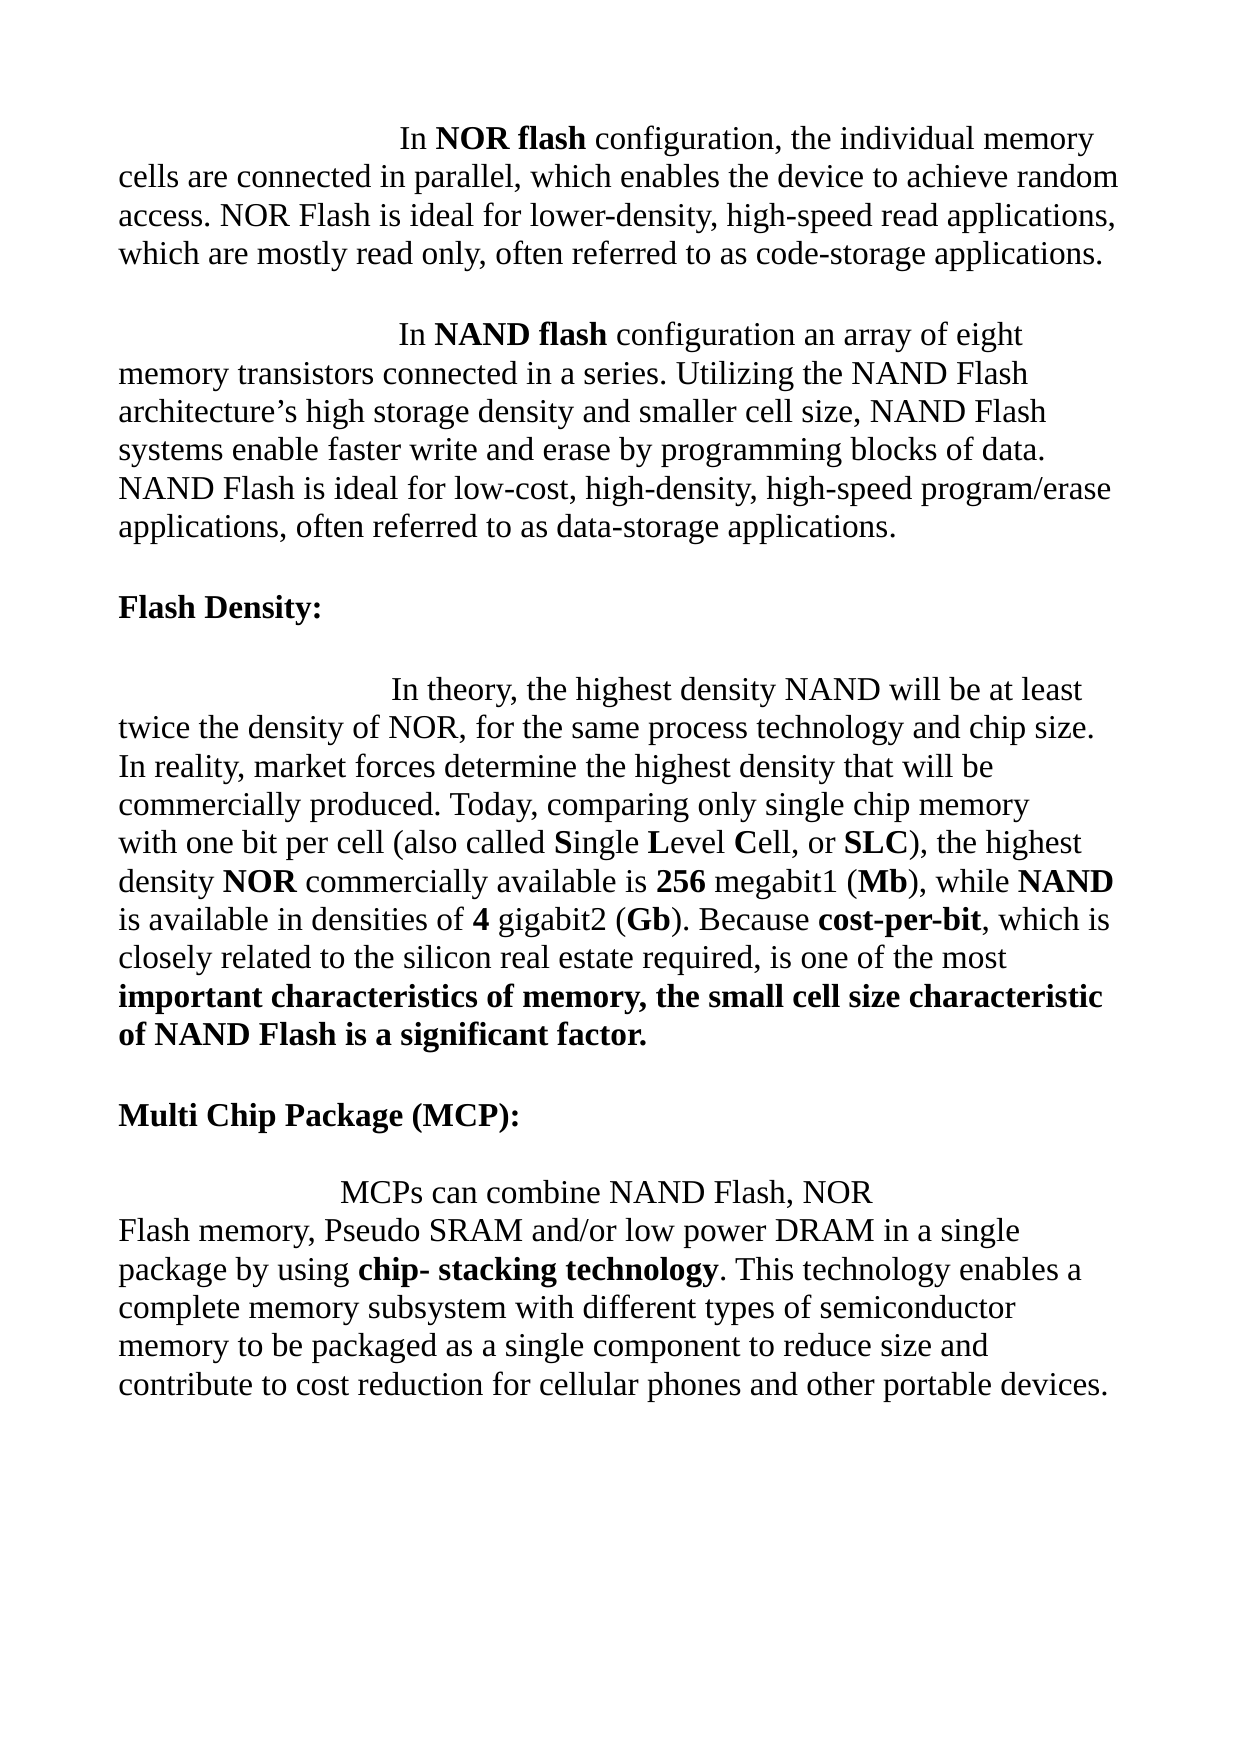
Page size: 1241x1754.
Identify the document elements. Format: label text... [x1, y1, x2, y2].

text Flash memory, Pseudo SRAM and/or low power DRAM in a single package by using chip- stacking technology. This technology enables a complete memory subsystem with different types of semiconductor memory to be packaged as a single component to reduce size and contribute to cost reduction for cellular phones and other portable devices. [118, 1211, 1122, 1402]
text with one bit per cell (also called Single Level Cell, or SLC), the highest density NOR commercially available is 256 megabit1 (Mb), while NAND is available in densities of 4 gigabit2 (Gb). Because cost-per-bit, which is closely related to the silicon real estate required, is one of the most important characteristics of memory, the small cell size characteristic of NAND Flash is a significant factor. [118, 822, 1122, 1052]
text In theory, the highest density NAND will be at least twice the density of NOR, for the same process technology and chip size. In reality, market forces determine the highest density that will be commercially produced. Today, comparing only single chip memory [118, 669, 1122, 822]
text In NOR flash configuration, the individual memory cells are connected in parallel, which enables the device to achieve random access. NOR Flash is ideal for lower-density, high-speed read applications, which are mostly read only, often referred to as code-storage applications. [118, 118, 1122, 271]
text Flash Density: [118, 588, 1122, 626]
text MCPs can combine NAND Flash, NOR [118, 1172, 1122, 1211]
text Multi Chip Package (MCP): [118, 1096, 1122, 1134]
text In NAND flash configuration an array of eight memory transistors connected in a series. Utilizing the NAND Flash architecture’s high storage density and smaller cell size, NAND Flash systems enable faster write and erase by programming blocks of data. NAND Flash is ideal for low-cost, high-density, high-speed program/erase applications, often referred to as data-storage applications. [118, 314, 1122, 544]
